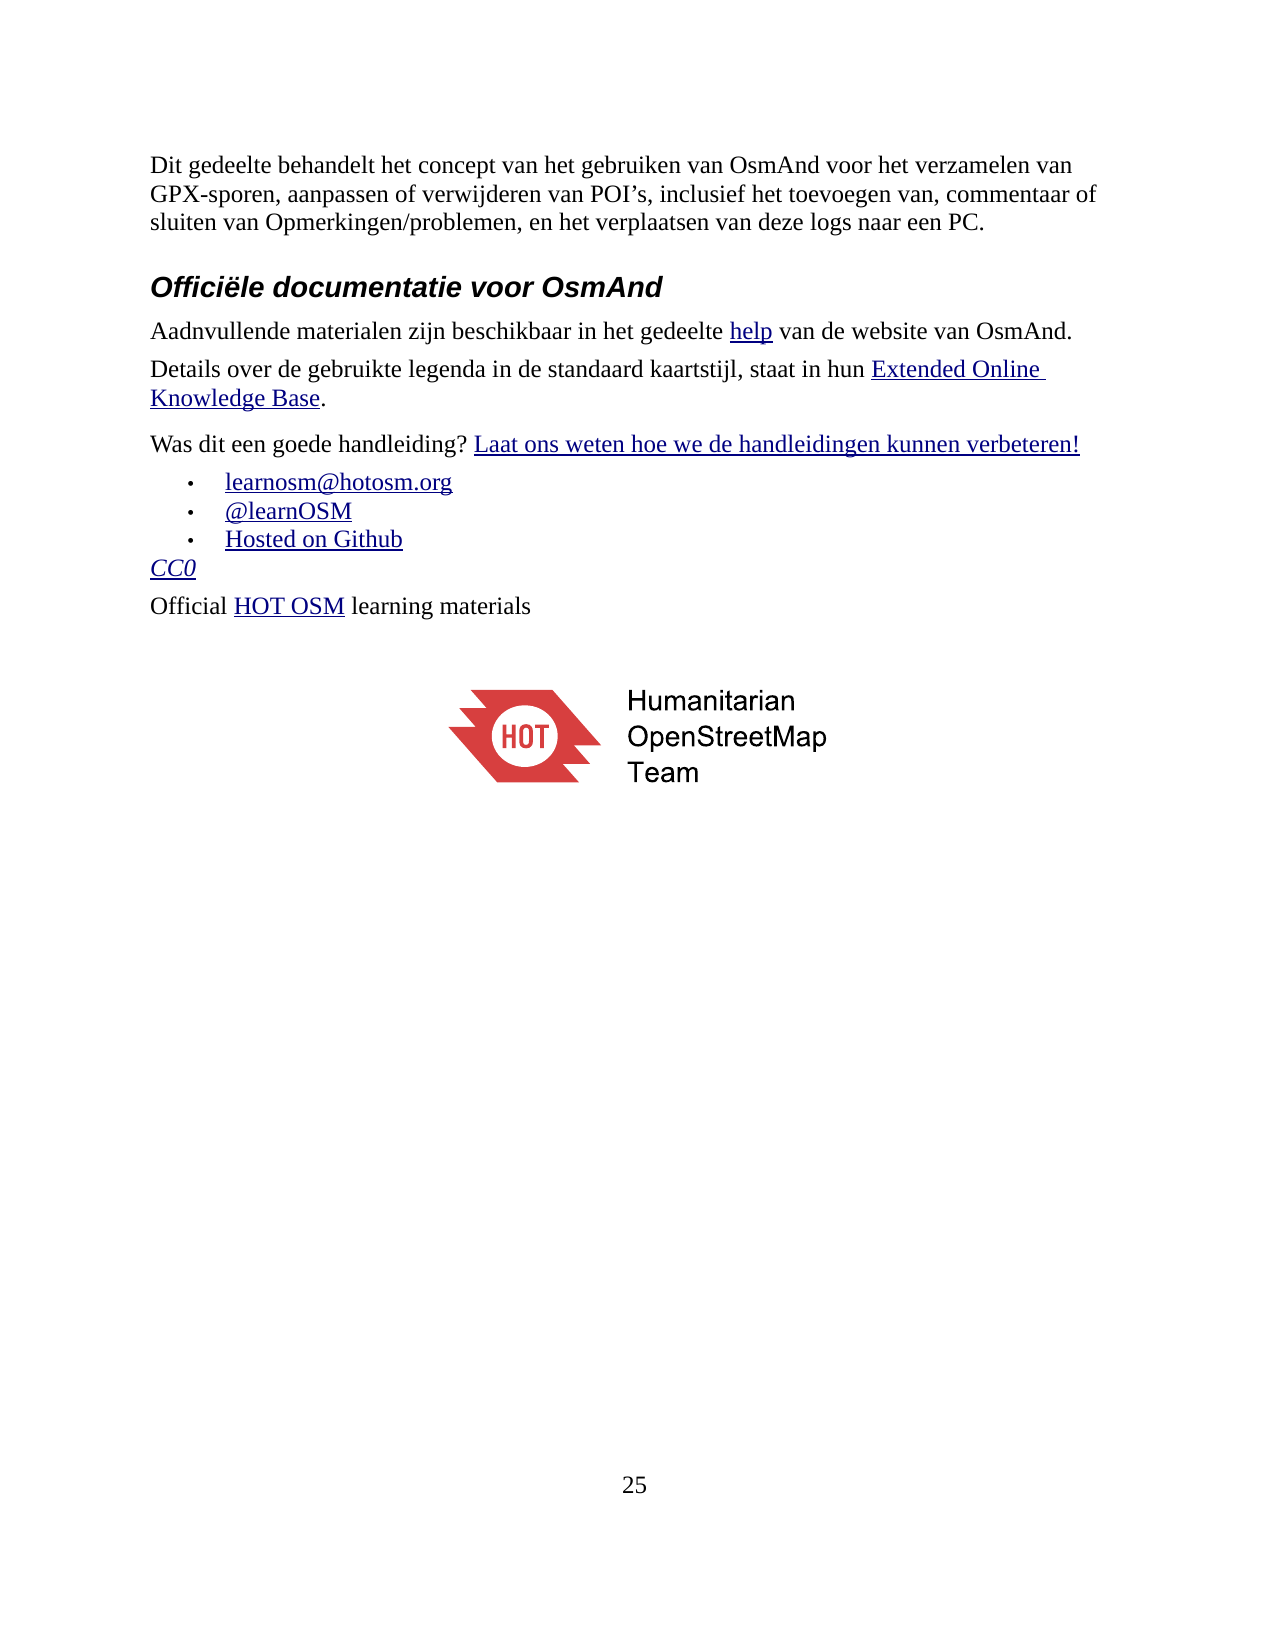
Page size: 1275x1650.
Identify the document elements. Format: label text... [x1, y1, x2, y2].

text Official HOT OSM learning materials [150, 591, 1125, 620]
text CC0 [150, 553, 1125, 582]
list @learnOSM [187, 496, 1125, 524]
text Was dit een goede handleiding? Laat ons weten hoe we de handleidingen kunnen verbeteren! [150, 429, 1125, 458]
text Aadnvullende materialen zijn beschikbaar in het gedeelte help van de website van OsmAnd. [150, 316, 1125, 345]
subtitle Officiële documentatie voor OsmAnd [150, 270, 1125, 304]
list learnosm@hotosm.org [187, 467, 1125, 496]
list Hosted on Github [187, 524, 1125, 553]
text Details over de gebruikte legenda in de standaard kaartstijl, staat in hun Extended Online Knowledge Base. [150, 354, 1125, 411]
text Dit gedeelte behandelt het concept van het gebruiken van OsmAnd voor het verzamelen van GPX-sporen, aanpassen of verwijderen van POI’s, inclusief het toevoegen van, commentaar of sluiten van Opmerkingen/problemen, en het verplaatsen van deze logs naar een PC. [150, 150, 1125, 236]
